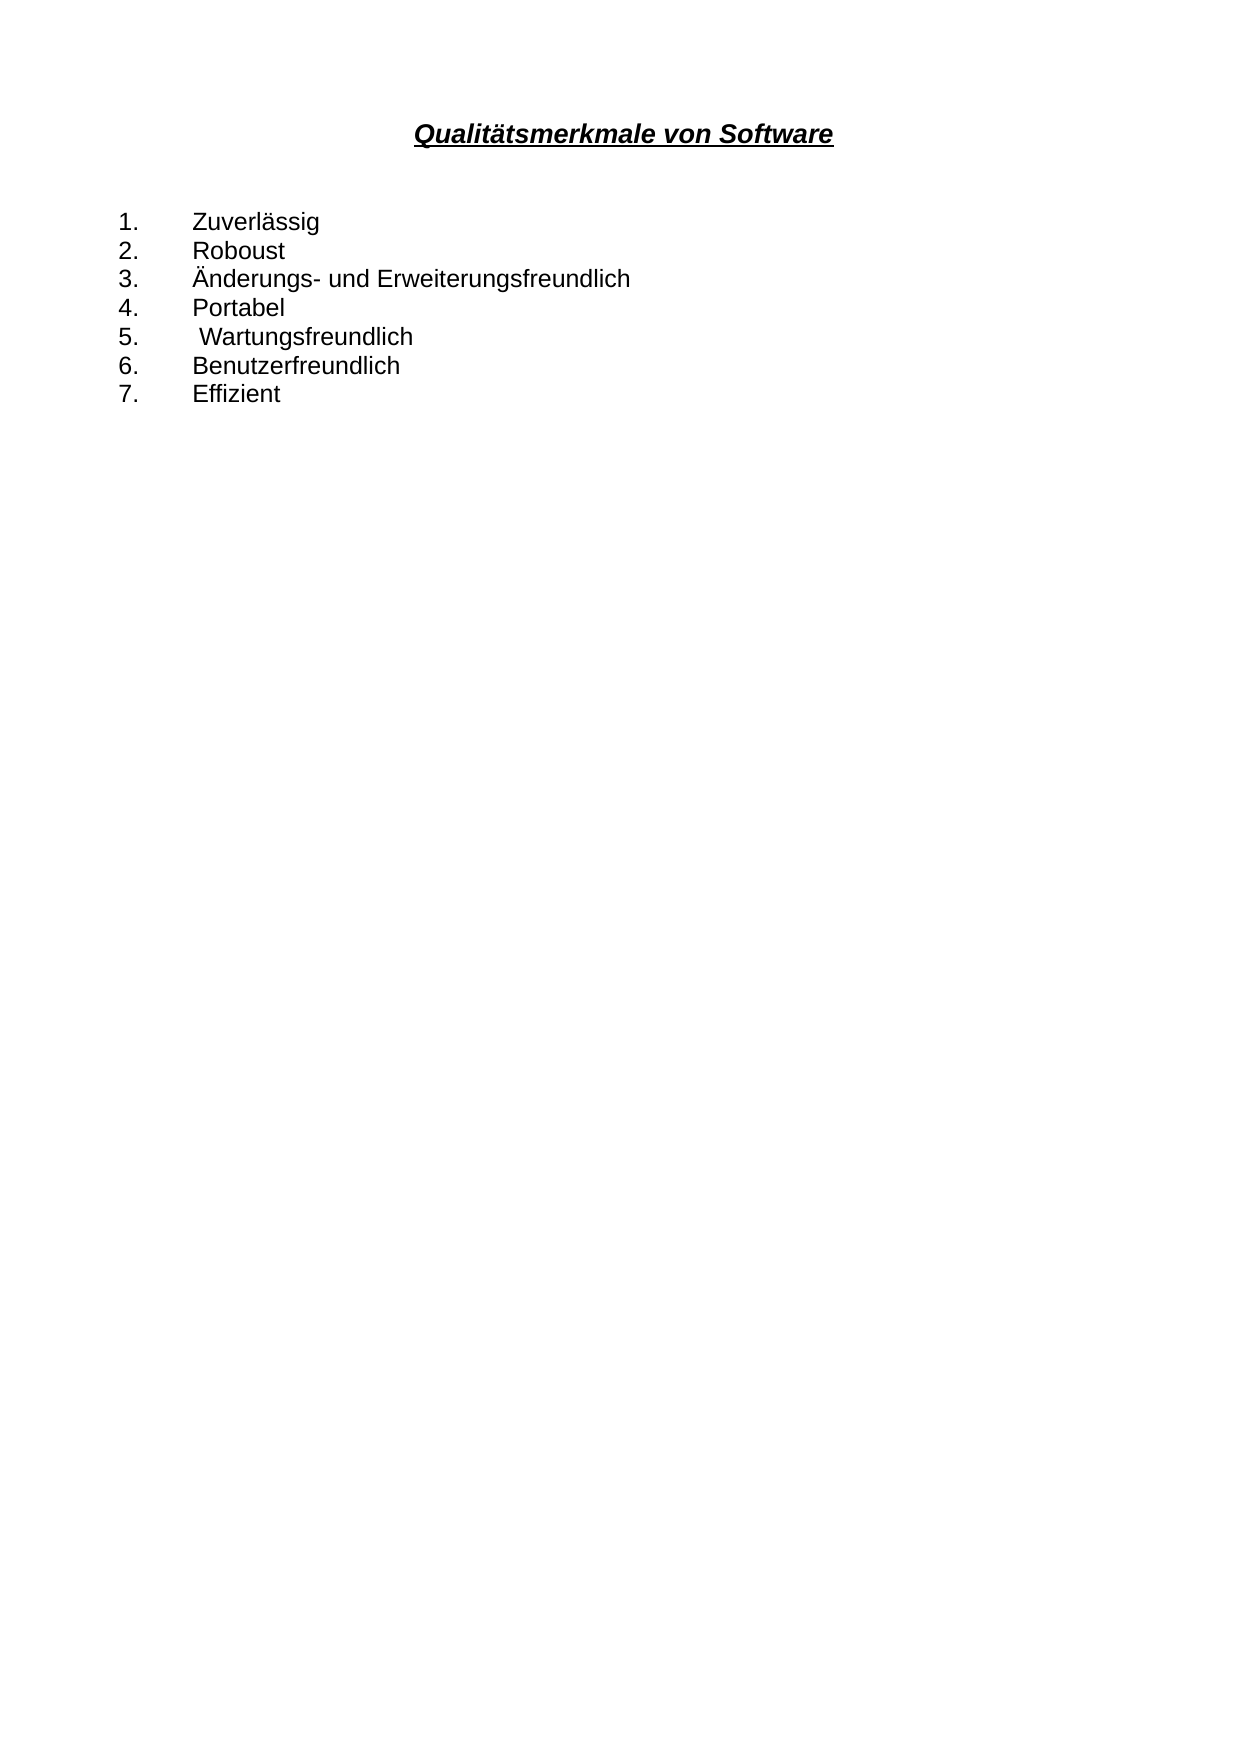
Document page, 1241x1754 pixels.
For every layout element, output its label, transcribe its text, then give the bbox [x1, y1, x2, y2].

text 7. Effizient [118, 379, 1122, 408]
text 2. Roboust [118, 236, 1122, 264]
text 5. Wartungsfreundlich [118, 322, 1122, 351]
text 3. Änderungs- und Erweiterungsfreundlich [118, 264, 1122, 293]
text 6. Benutzerfreundlich [118, 351, 1122, 379]
text 4. Portabel [118, 293, 1122, 322]
text Qualitätsmerkmale von Software [118, 118, 1122, 149]
text 1. Zuverlässig [118, 207, 1122, 236]
